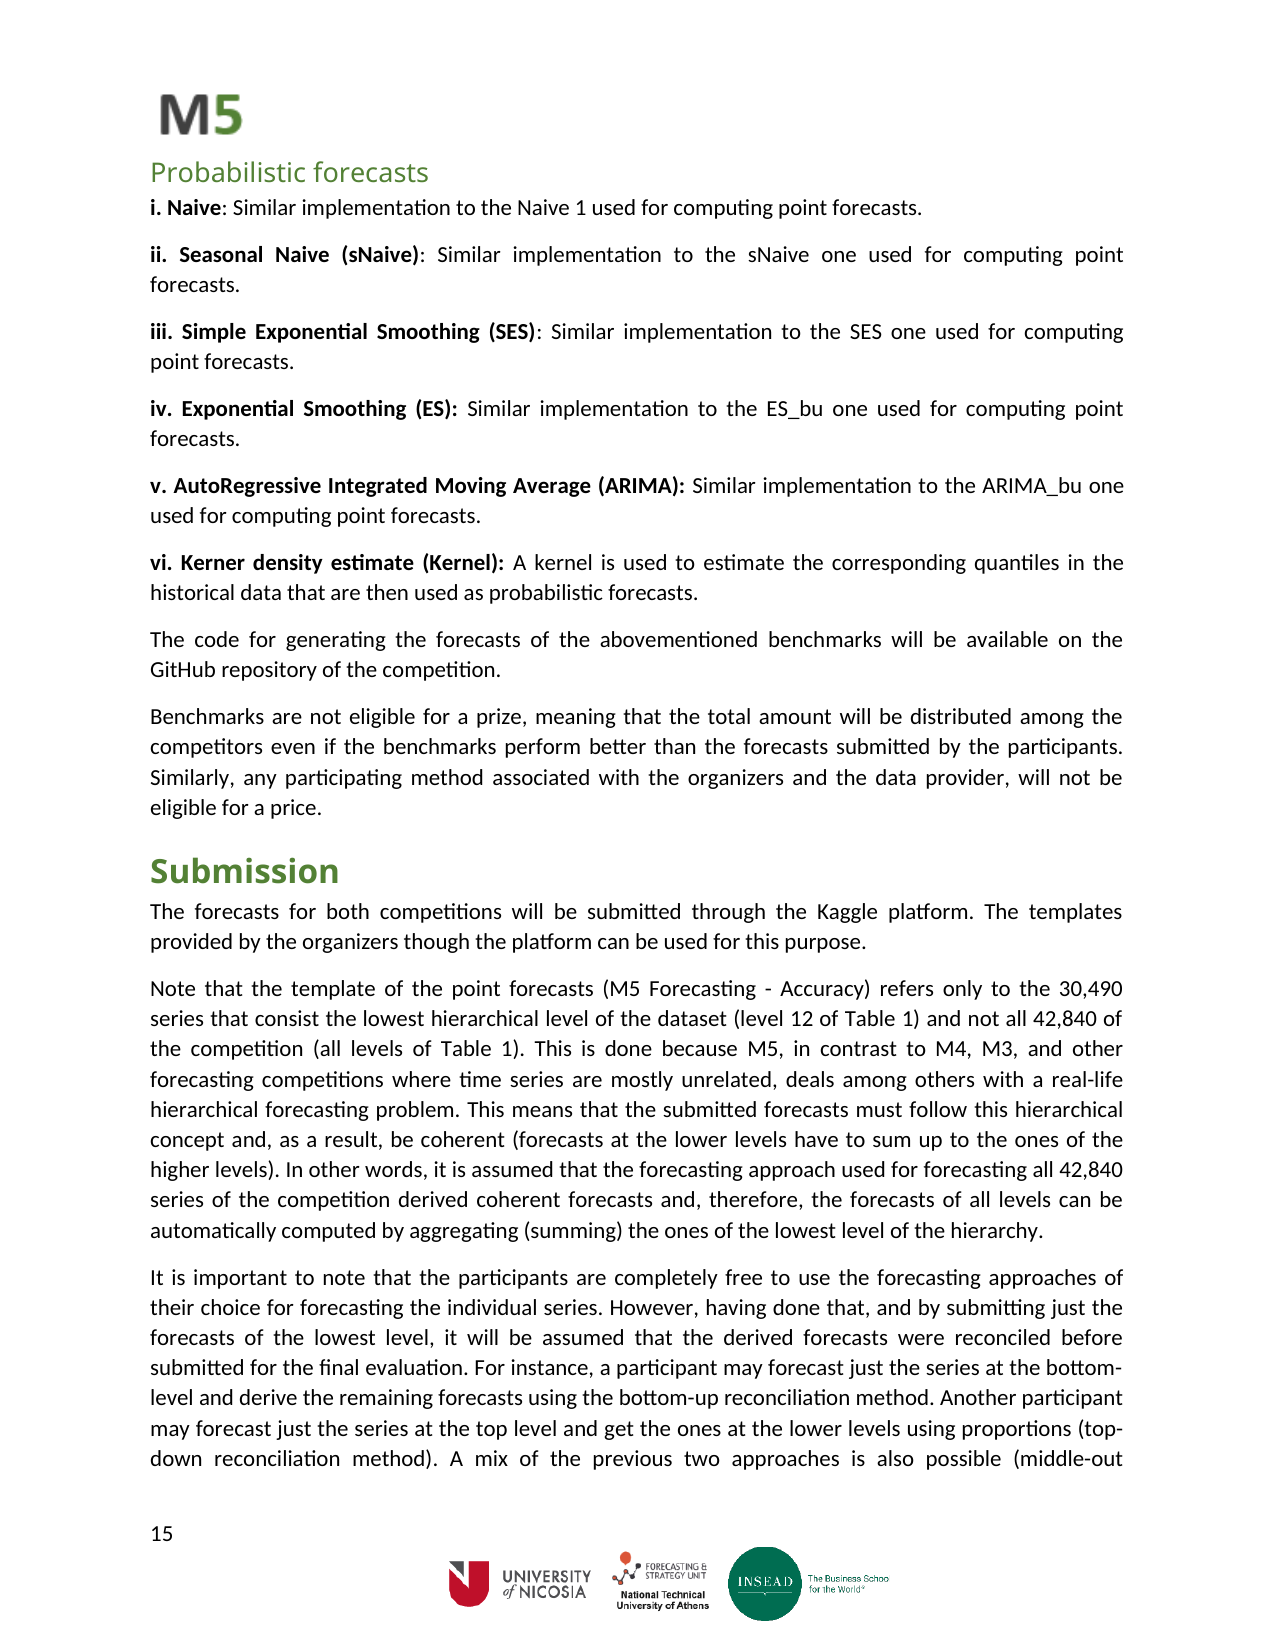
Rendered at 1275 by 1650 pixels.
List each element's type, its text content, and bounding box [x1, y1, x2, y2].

subtitle Probabilistic forecasts [150, 153, 1125, 190]
text ii. Seasonal Naive (sNaive): Similar implementation to the sNaive one used for computing point forecasts. [150, 240, 1125, 298]
text i. Naive: Similar implementation to the Naive 1 used for computing point forecasts. [150, 193, 1125, 221]
text The forecasts for both competitions will be submitted through the Kaggle platform. The templates provided by the organizers though the platform can be used for this purpose. [150, 897, 1125, 955]
picture [150, 75, 254, 154]
subtitle Submission [150, 848, 1125, 893]
picture [445, 1551, 711, 1612]
text iii. Simple Exponential Smoothing (SES): Similar implementation to the SES one used for computing point forecasts. [150, 317, 1125, 375]
text iv. Exponential Smoothing (ES): Similar implementation to the ES_bu one used for computing point forecasts. [150, 394, 1125, 452]
text Benchmarks are not eligible for a prize, meaning that the total amount will be distributed among the competitors even if the benchmarks perform better than the forecasts submitted by the participants. Similarly, any participating method associated with the organizers and the data provider, will not be eligible for a price. [150, 702, 1125, 821]
text The code for generating the forecasts of the abovementioned benchmarks will be available on the GitHub repository of the competition. [150, 625, 1125, 683]
text v. AutoRegressive Integrated Moving Average (ARIMA): Similar implementation to the ARIMA_bu one used for computing point forecasts. [150, 471, 1125, 529]
text It is important to note that the participants are completely free to use the forecasting approaches of their choice for forecasting the individual series. However, having done that, and by submitting just the forecasts of the lowest level, it will be assumed that the derived forecasts were reconciled before submitted for the final evaluation. For instance, a participant may forecast just the series at the bottom-level and derive the remaining forecasts using the bottom-up reconciliation method. Another participant may forecast just the series at the top level and get the ones at the lower levels using proportions (top-down reconciliation method). A mix of the previous two approaches is also possible (middle-out [150, 1263, 1125, 1472]
text vi. Kerner density estimate (Kernel): A kernel is used to estimate the corresponding quantiles in the historical data that are then used as probabilistic forecasts. [150, 548, 1125, 606]
text Note that the template of the point forecasts (M5 Forecasting - Accuracy) refers only to the 30,490 series that consist the lowest hierarchical level of the dataset (level 12 of Table 1) and not all 42,840 of the competition (all levels of Table 1). This is done because M5, in contrast to M4, M3, and other forecasting competitions where time series are mostly unrelated, deals among others with a real-life hierarchical forecasting problem. This means that the submitted forecasts must follow this hierarchical concept and, as a result, be coherent (forecasts at the lower levels have to sum up to the ones of the higher levels). In other words, it is assumed that the forecasting approach used for forecasting all 42,840 series of the competition derived coherent forecasts and, therefore, the forecasts of all levels can be automatically computed by aggregating (summing) the ones of the lowest level of the hierarchy. [150, 974, 1125, 1244]
picture [728, 1547, 890, 1621]
